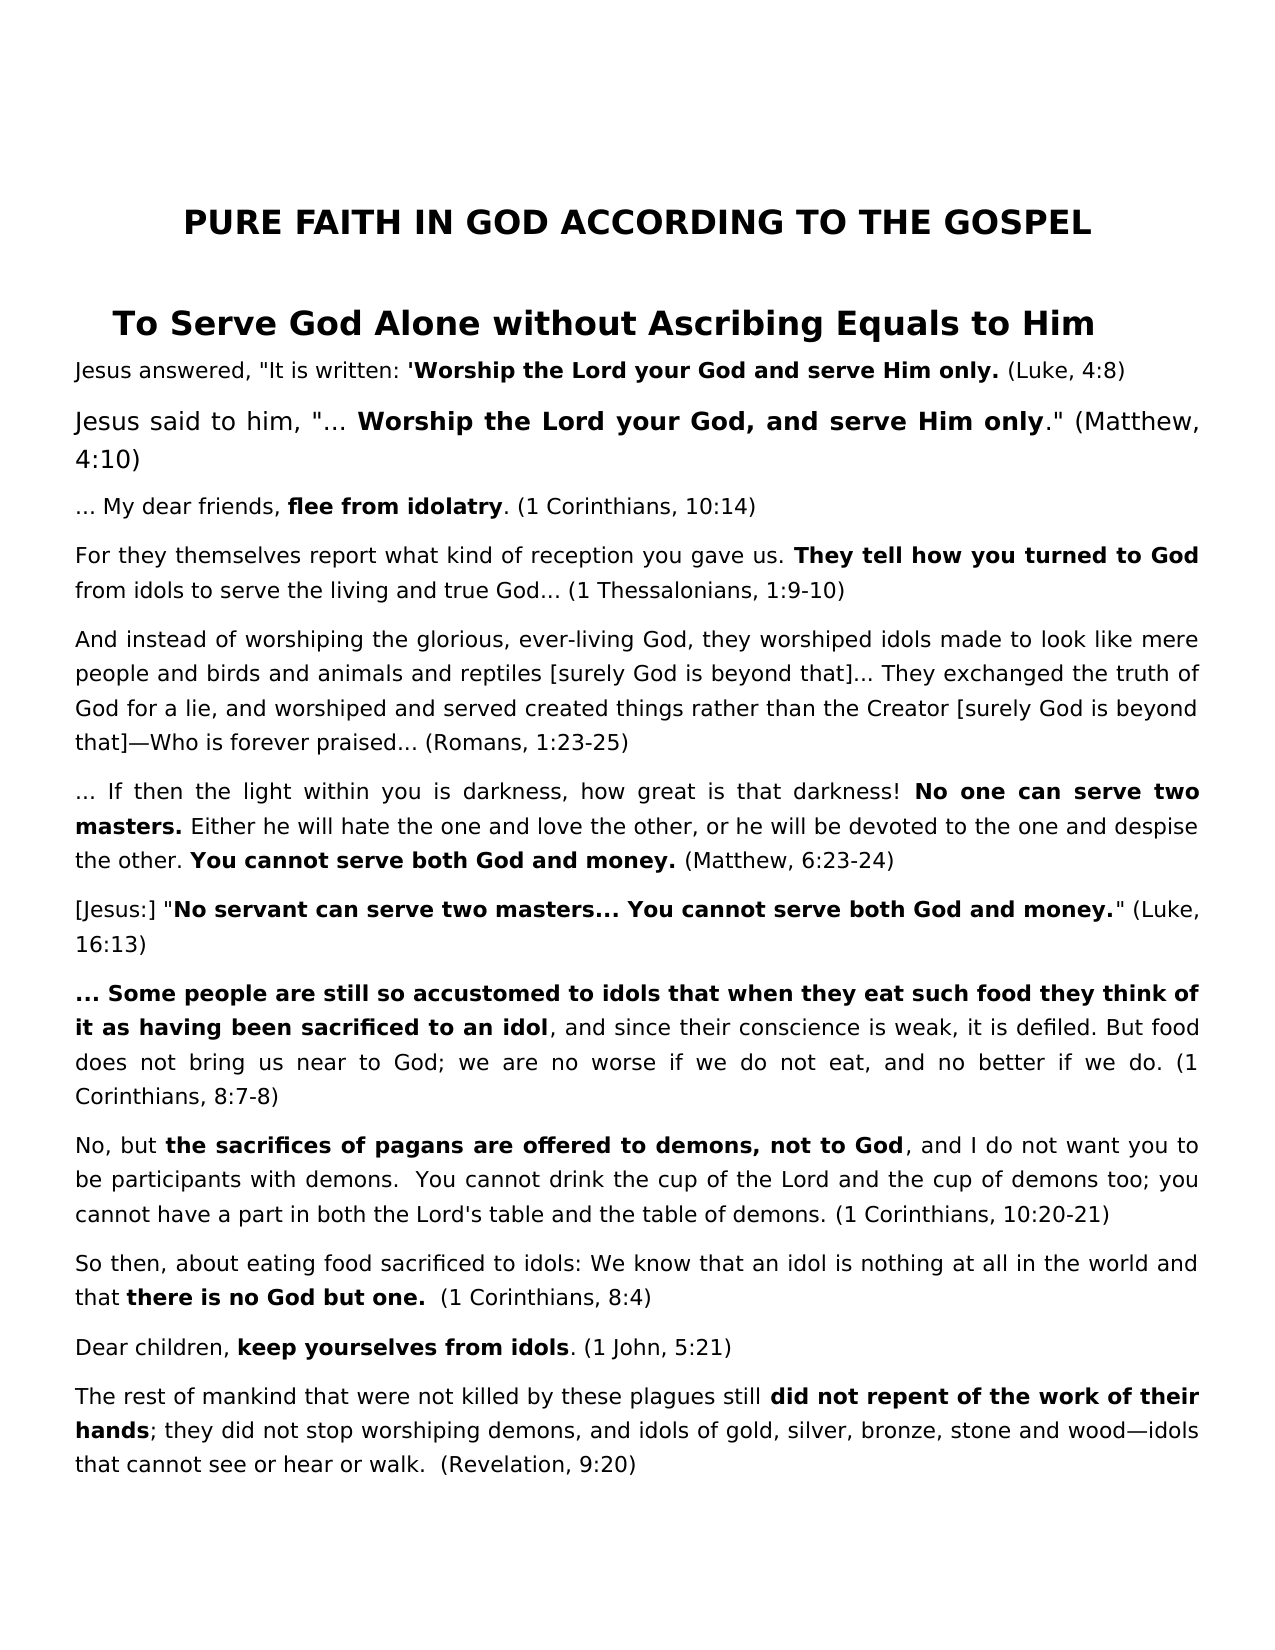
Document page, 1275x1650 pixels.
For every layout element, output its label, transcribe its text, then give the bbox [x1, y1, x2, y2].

subtitle PURE FAITH IN GOD ACCORDING TO THE GOSPEL [75, 204, 1200, 242]
subtitle To Serve God Alone without Ascribing Equals to Him [112, 304, 1200, 343]
text The rest of mankind that were not killed by these plagues still did not repent of the work of their hands; they did not stop worshiping demons, and idols of gold, silver, bronze, stone and wood—idols that cannot see or hear or walk. (Revelation, 9:20) [75, 1377, 1200, 1480]
text For they themselves report what kind of reception you gave us. They tell how you turned to God from idols to serve the living and true God... (1 Thessalonians, 1:9-10) [75, 536, 1200, 605]
text Jesus said to him, "... Worship the Lord your God, and serve Him only." (Matthew, 4:10) [75, 401, 1200, 476]
text [Jesus:] "No servant can serve two masters... You cannot serve both God and money." (Luke, 16:13) [75, 890, 1200, 959]
text No, but the sacrifices of pagans are offered to demons, not to God, and I do not want you to be participants with demons. You cannot drink the cup of the Lord and the cup of demons too; you cannot have a part in both the Lord's table and the table of demons. (1 Corinthians, 10:20-21) [75, 1126, 1200, 1229]
text And instead of worshiping the glorious, ever-living God, they worshiped idols made to look like mere people and birds and animals and reptiles [surely God is beyond that]... They exchanged the truth of God for a lie, and worshiped and served created things rather than the Creator [surely God is beyond that]—Who is forever praised... (Romans, 1:23-25) [75, 620, 1200, 757]
text ... My dear friends, flee from idolatry. (1 Corinthians, 10:14) [75, 487, 1200, 522]
text ... If then the light within you is darkness, how great is that darkness! No one can serve two masters. Either he will hate the one and love the other, or he will be devoted to the one and despise the other. You cannot serve both God and money. (Matthew, 6:23-24) [75, 772, 1200, 875]
text ... Some people are still so accustomed to idols that when they eat such food they think of it as having been sacrificed to an idol, and since their conscience is weak, it is defiled. But food does not bring us near to God; we are no worse if we do not eat, and no better if we do. (1 Corinthians, 8:7-8) [75, 974, 1200, 1111]
text Jesus answered, "It is written: 'Worship the Lord your God and serve Him only. (Luke, 4:8) [75, 351, 1200, 386]
text So then, about eating food sacrificed to idols: We know that an idol is nothing at all in the world and that there is no God but one. (1 Corinthians, 8:4) [75, 1244, 1200, 1313]
text Dear children, keep yourselves from idols. (1 John, 5:21) [75, 1327, 1200, 1362]
